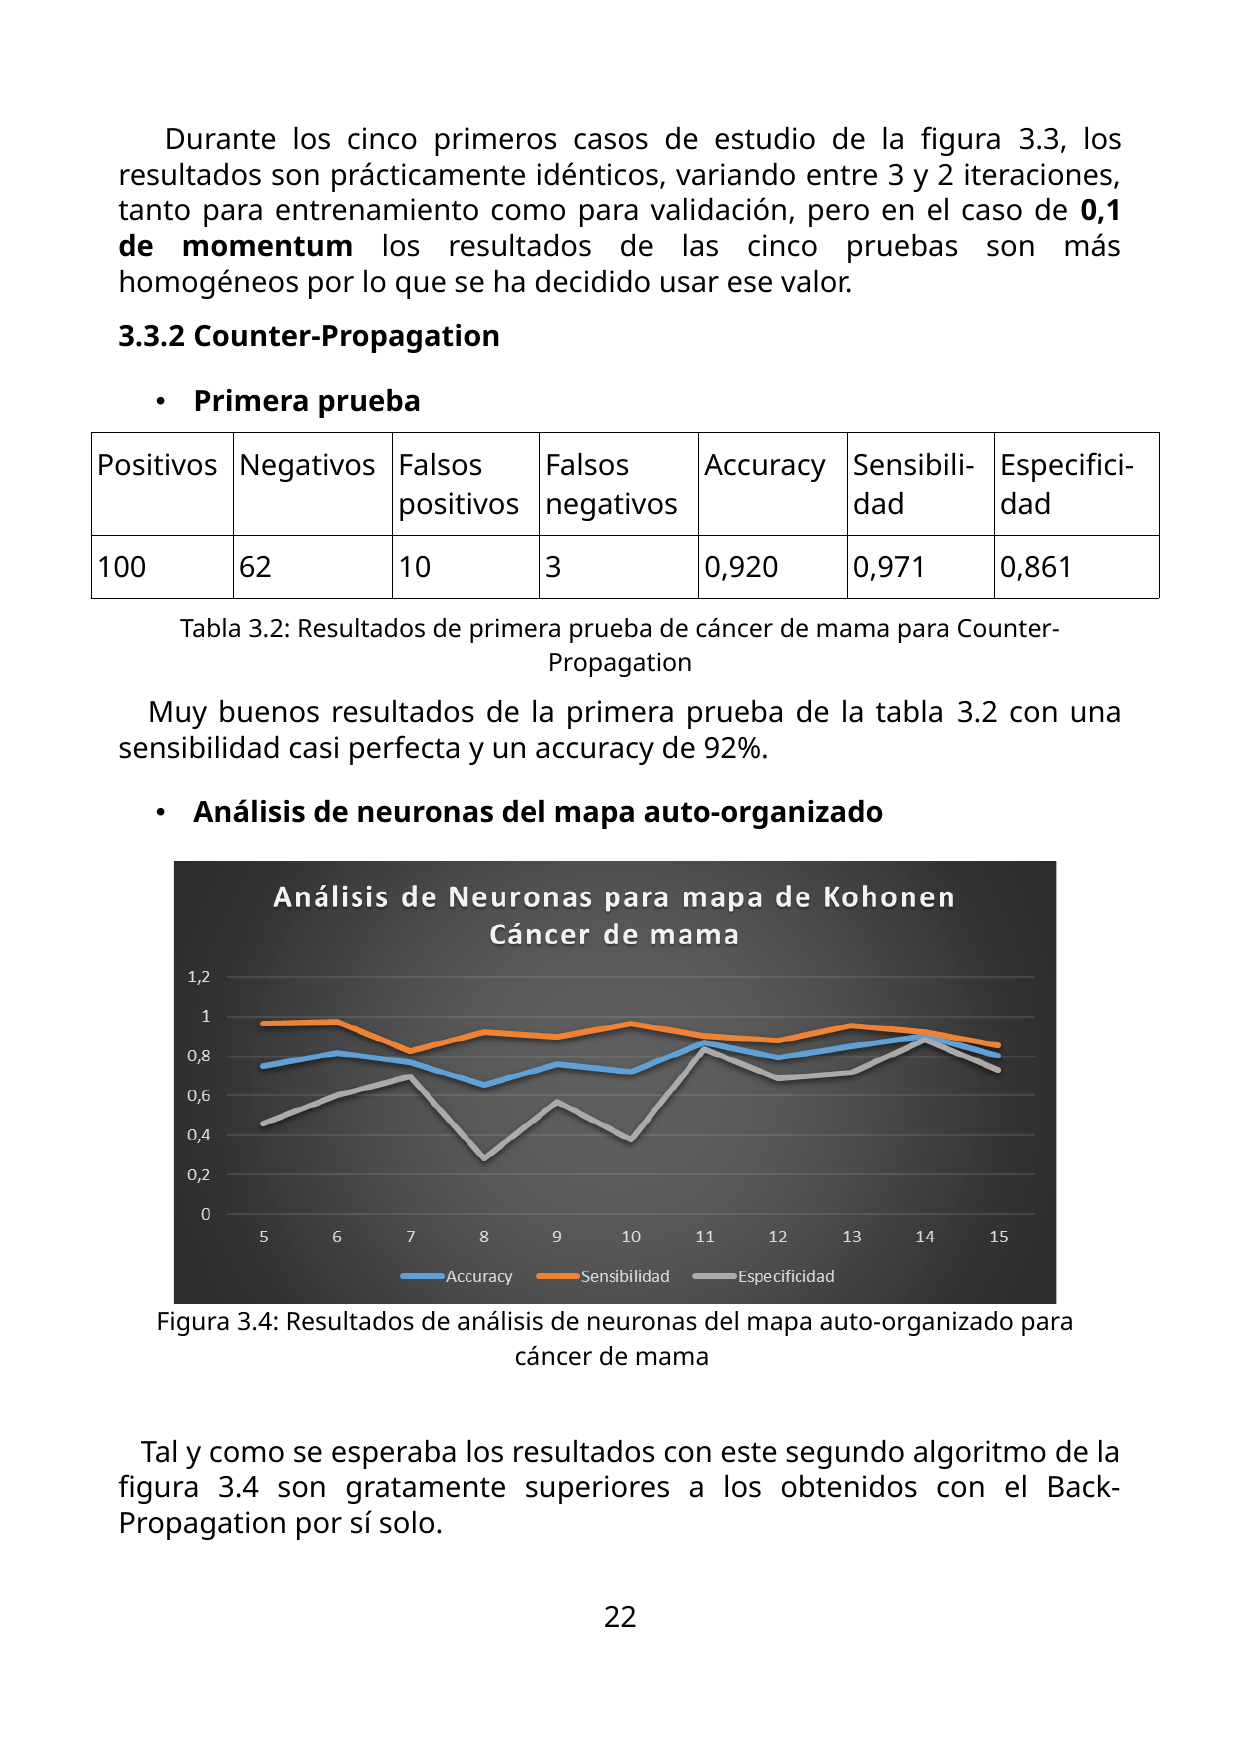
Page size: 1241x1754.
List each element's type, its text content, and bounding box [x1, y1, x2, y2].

text Figura 3.4: Resultados de análisis de neuronas del mapa auto-organizado para cáncer de mama [153, 861, 1077, 1372]
table_header Sensibili-dad [848, 433, 994, 535]
table_cell 0,920 [699, 536, 847, 598]
table_header Negativos [234, 433, 392, 535]
table_cell 10 [393, 536, 539, 598]
subtitle Primera prueba [156, 380, 1122, 420]
picture [173, 861, 1057, 1304]
text Tabla 3.2: Resultados de primera prueba de cáncer de mama para Counter-Propagation [118, 611, 1122, 679]
table_cell 3 [540, 536, 698, 598]
text Muy buenos resultados de la primera prueba de la tabla 3.2 con una sensibilidad casi perfecta y un accuracy de 92%. [118, 691, 1122, 767]
table_cell 0,971 [848, 536, 994, 598]
subtitle Análisis de neuronas del mapa auto-organizado [156, 792, 1122, 831]
table_header Falsos negativos [540, 433, 698, 535]
table_header Especifici-dad [995, 433, 1159, 535]
table_cell 62 [234, 536, 392, 598]
table_header Falsos positivos [393, 433, 539, 535]
table_header Positivos [92, 433, 233, 535]
text Durante los cinco primeros casos de estudio de la figura 3.3, los resultados son prácticamente idénticos, variando entre 3 y 2 iteraciones, tanto para entrenamiento como para validación, pero en el caso de 0,1 de momentum los resultados de las cinco pruebas son más homogéneos por lo que se ha decidido usar ese valor. [118, 118, 1122, 301]
table_header Accuracy [699, 433, 847, 535]
table_cell 0,861 [995, 536, 1159, 598]
text Tal y como se esperaba los resultados con este segundo algoritmo de la figura 3.4 son gratamente superiores a los obtenidos con el Back-Propagation por sí solo. [118, 1431, 1122, 1542]
table_cell 100 [92, 536, 233, 598]
subtitle Counter-Propagation [118, 315, 1122, 355]
